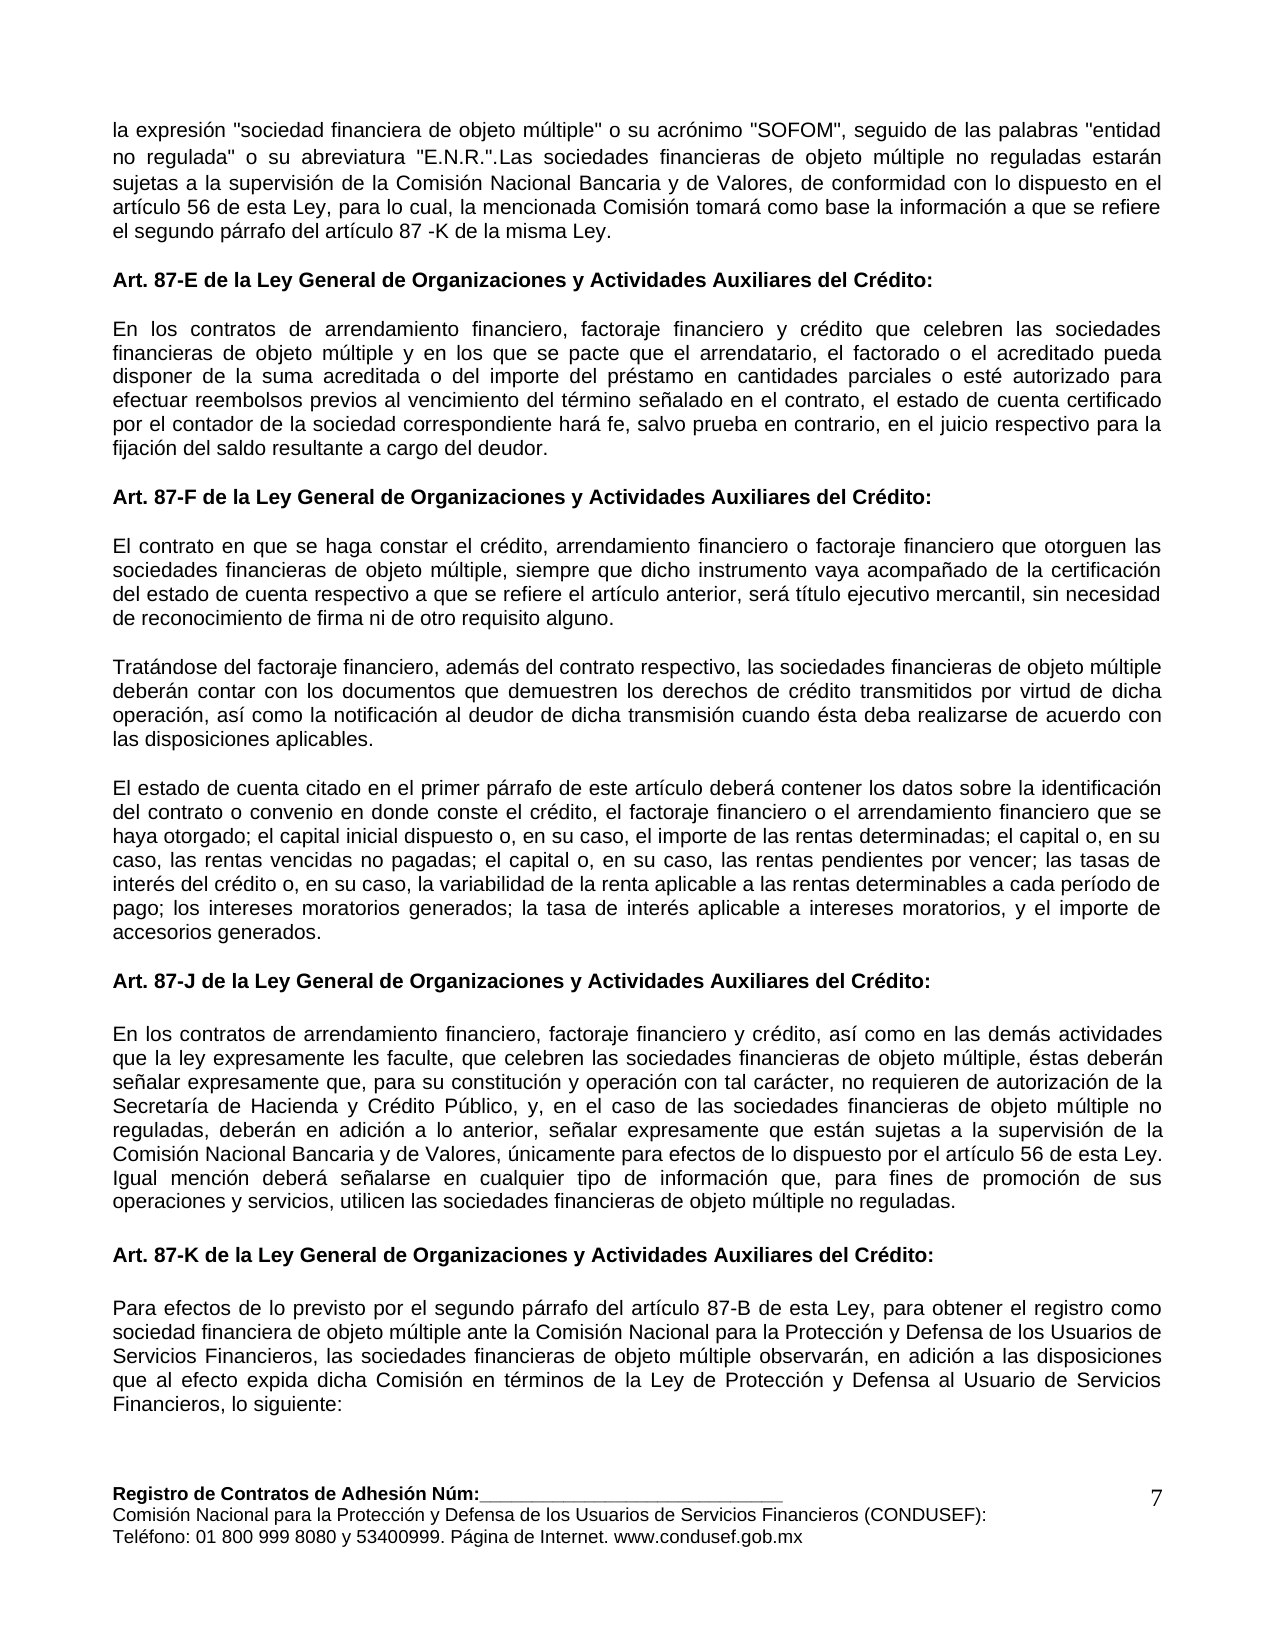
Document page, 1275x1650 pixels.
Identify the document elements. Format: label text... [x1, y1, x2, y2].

text En los contratos de arrendamiento financiero, factoraje financiero y crédito, así como en las demás actividades que la ley expresamente les faculte, que celebren las sociedades financieras de objeto múltiple, éstas deberán señalar expresamente que, para su constitución y operación con tal carácter, no requieren de autorización de la Secretaría de Hacienda y Crédito Público, y, en el caso de las sociedades financieras de objeto múltiple no reguladas, deberán en adición a lo anterior, señalar expresamente que están sujetas a la supervisión de la Comisión Nacional Bancaria y de Valores, únicamente para efectos de lo dispuesto por el artículo 56 de esta Ley. Igual mención deberá señalarse en cualquier tipo de información que, para fines de promoción de sus operaciones y servicios, utilicen las sociedades financieras de objeto múltiple no reguladas. [112, 1022, 1163, 1213]
text El estado de cuenta citado en el primer párrafo de este artículo deberá contener los datos sobre la identificación del contrato o convenio en donde conste el crédito, el factoraje financiero o el arrendamiento financiero que se haya otorgado; el capital inicial dispuesto o, en su caso, el importe de las rentas determinadas; el capital o, en su caso, las rentas vencidas no pagadas; el capital o, en su caso, las rentas pendientes por vencer; las tasas de interés del crédito o, en su caso, la variabilidad de la renta aplicable a las rentas determinables a cada período de pago; los intereses moratorios generados; la tasa de interés aplicable a intereses moratorios, y el importe de accesorios generados. [112, 776, 1163, 943]
text Art. 87-E de la Ley General de Organizaciones y Actividades Auxiliares del Crédito: [112, 267, 1163, 291]
text Art. 87-J de la Ley General de Organizaciones y Actividades Auxiliares del Crédito: [112, 968, 1163, 992]
text la expresión "sociedad financiera de objeto múltiple" o su acrónimo "SOFOM", seguido de las palabras "entidad no regulada" o su abreviatura "E.N.R.". Las sociedades financieras de objeto múltiple no reguladas estarán sujetas a la supervisión de la Comisión Nacional Bancaria y de Valores, de conformidad con lo dispuesto en el artículo 56 de esta Ley, para lo cual, la mencionada Comisión tomará como base la información a que se refiere el segundo párrafo del artículo 87 -K de la misma Ley. [112, 118, 1163, 242]
text Tratándose del factoraje financiero, además del contrato respectivo, las sociedades financieras de objeto múltiple deberán contar con los documentos que demuestren los derechos de crédito transmitidos por virtud de dicha operación, así como la notificación al deudor de dicha transmisión cuando ésta deba realizarse de acuerdo con las disposiciones aplicables. [112, 655, 1163, 751]
text El contrato en que se haga constar el crédito, arrendamiento financiero o factoraje financiero que otorguen las sociedades financieras de objeto múltiple, siempre que dicho instrumento vaya acompañado de la certificación del estado de cuenta respectivo a que se refiere el artículo anterior, será título ejecutivo mercantil, sin necesidad de reconocimiento de firma ni de otro requisito alguno. [112, 534, 1163, 630]
text Para efectos de lo previsto por el segundo párrafo del artículo 87-B de esta Ley, para obtener el registro como sociedad financiera de objeto múltiple ante la Comisión Nacional para la Protección y Defensa de los Usuarios de Servicios Financieros, las sociedades financieras de objeto múltiple observarán, en adición a las disposiciones que al efecto expida dicha Comisión en términos de la Ley de Protección y Defensa al Usuario de Servicios Financieros, lo siguiente: [112, 1296, 1163, 1415]
text Art. 87-F de la Ley General de Organizaciones y Actividades Auxiliares del Crédito: [112, 485, 1163, 509]
text En los contratos de arrendamiento financiero, factoraje financiero y crédito que celebren las sociedades financieras de objeto múltiple y en los que se pacte que el arrendatario, el factorado o el acreditado pueda disponer de la suma acreditada o del importe del préstamo en cantidades parciales o esté autorizado para efectuar reembolsos previos al vencimiento del término señalado en el contrato, el estado de cuenta certificado por el contador de la sociedad correspondiente hará fe, salvo prueba en contrario, en el juicio respectivo para la fijación del saldo resultante a cargo del deudor. [112, 316, 1163, 460]
text Art. 87-K de la Ley General de Organizaciones y Actividades Auxiliares del Crédito: [112, 1242, 1163, 1266]
